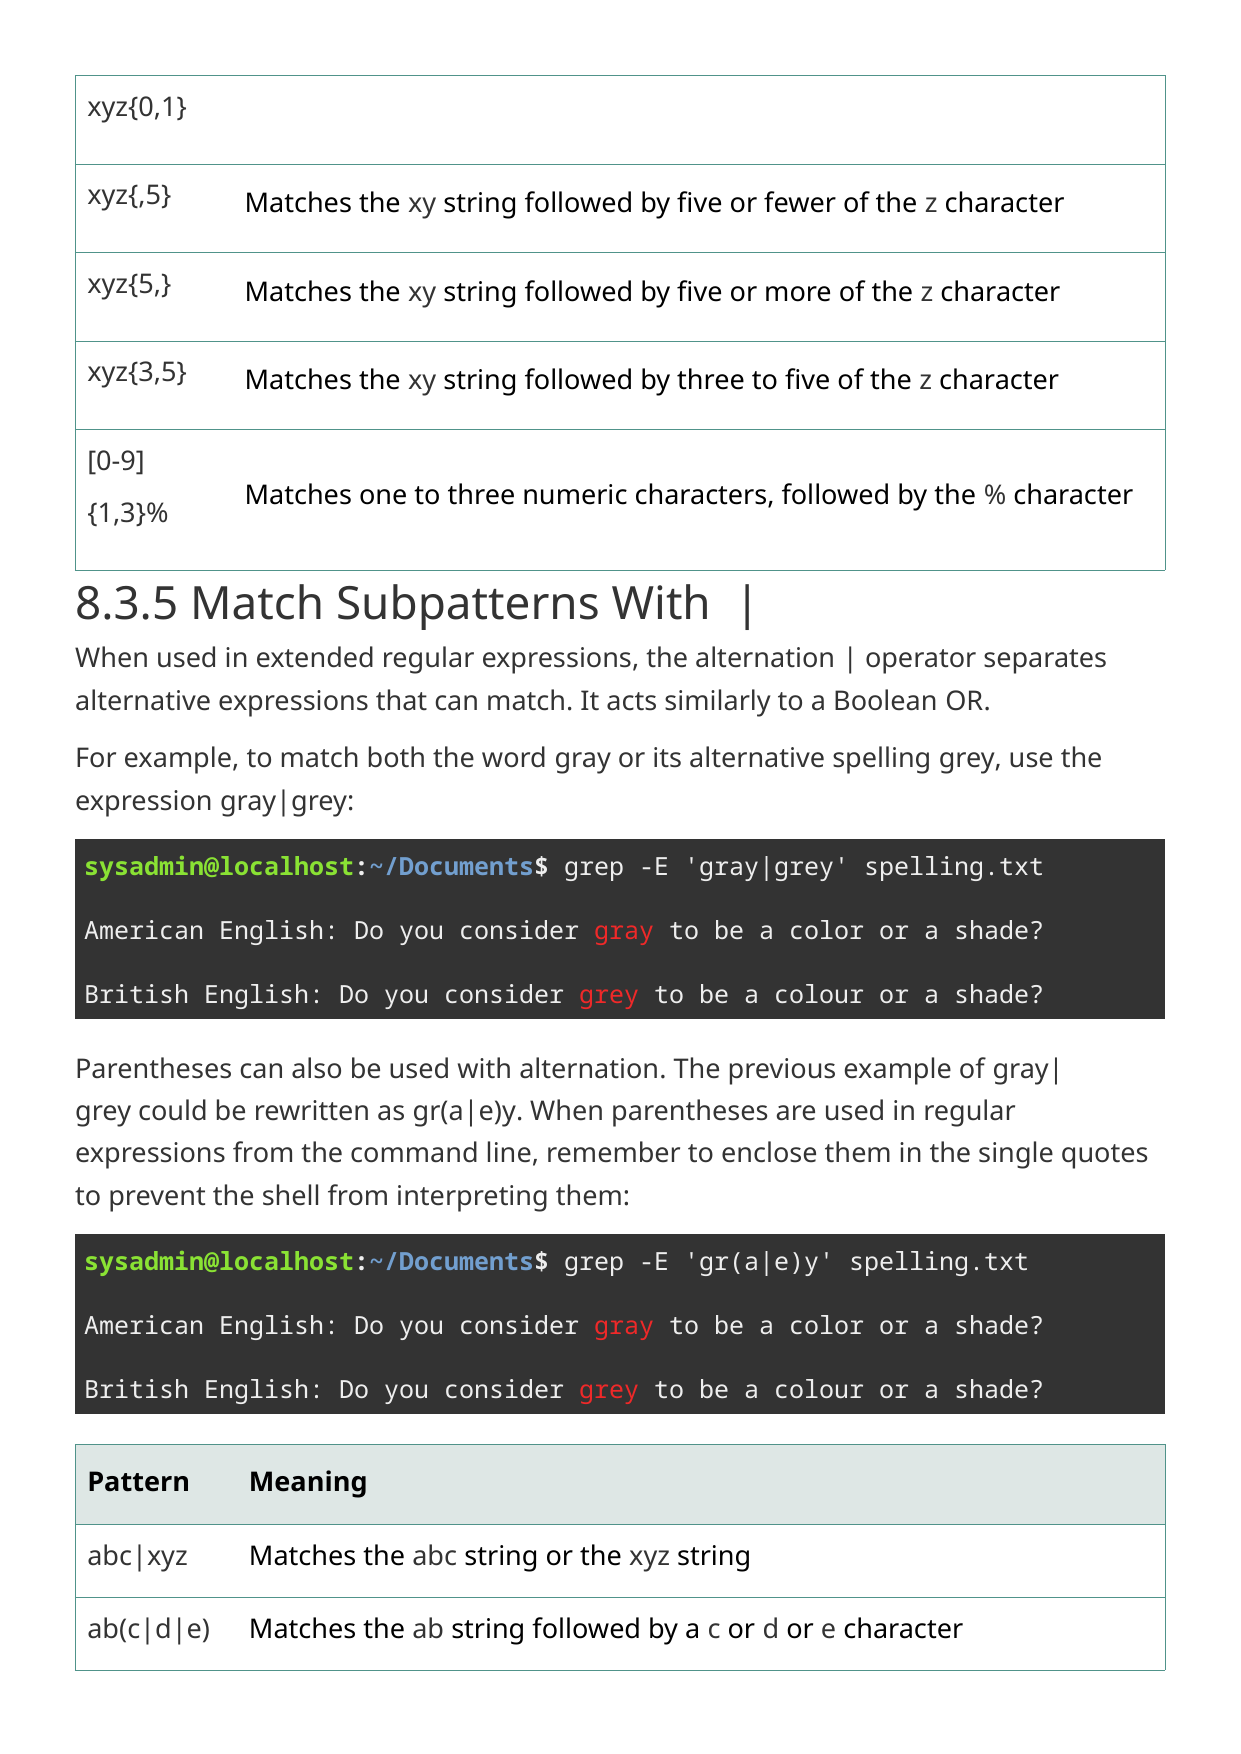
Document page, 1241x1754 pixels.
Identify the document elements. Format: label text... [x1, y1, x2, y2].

table_cell xyz{3,5} [76, 342, 232, 429]
text For example, to match both the word gray or its alternative spelling grey, use the expression gray|grey: [75, 739, 1165, 818]
table_header Meaning [237, 1445, 1165, 1524]
table_cell xyz{,5} [76, 165, 232, 252]
table_cell [0-9]{1,3}% [76, 430, 232, 570]
text American English: Do you consider gray to be a color or a shade? [75, 903, 1165, 946]
table_cell [233, 76, 1165, 163]
text British English: Do you consider grey to be a colour or a shade? [75, 1362, 1165, 1414]
table_cell Matches the xy string followed by five or fewer of the z character [233, 165, 1165, 252]
text sysadmin@localhost:~/Documents$ grep -E 'gr(a|e)y' spelling.txt [75, 1234, 1165, 1277]
text Parentheses can also be used with alternation. The previous example of gray|grey could be rewritten as gr(a|e)y. When parentheses are used in regular expressions from the command line, remember to enclose them in the single quotes to prevent the shell from interpreting them: [75, 1049, 1165, 1213]
table_cell ab(c|d|e) [76, 1598, 237, 1670]
table_header Pattern [76, 1445, 237, 1524]
text sysadmin@localhost:~/Documents$ grep -E 'gray|grey' spelling.txt [75, 839, 1165, 882]
table_cell Matches the xy string followed by three to five of the z character [233, 342, 1165, 429]
table_cell xyz{0,1} [76, 76, 232, 163]
subtitle 8.3.5 Match Subpatterns With | [75, 571, 1165, 632]
table_cell xyz{5,} [76, 253, 232, 341]
table_cell Matches one to three numeric characters, followed by the % character [233, 430, 1165, 570]
text When used in extended regular expressions, the alternation | operator separates alternative expressions that can match. It acts similarly to a Boolean OR. [75, 638, 1165, 718]
table_cell Matches the abc string or the xyz string [237, 1525, 1165, 1597]
text American English: Do you consider gray to be a color or a shade? [75, 1298, 1165, 1341]
table_cell Matches the xy string followed by five or more of the z character [233, 253, 1165, 341]
text British English: Do you consider grey to be a colour or a shade? [75, 967, 1165, 1019]
table_cell Matches the ab string followed by a c or d or e character [237, 1598, 1165, 1670]
table_cell abc|xyz [76, 1525, 237, 1597]
